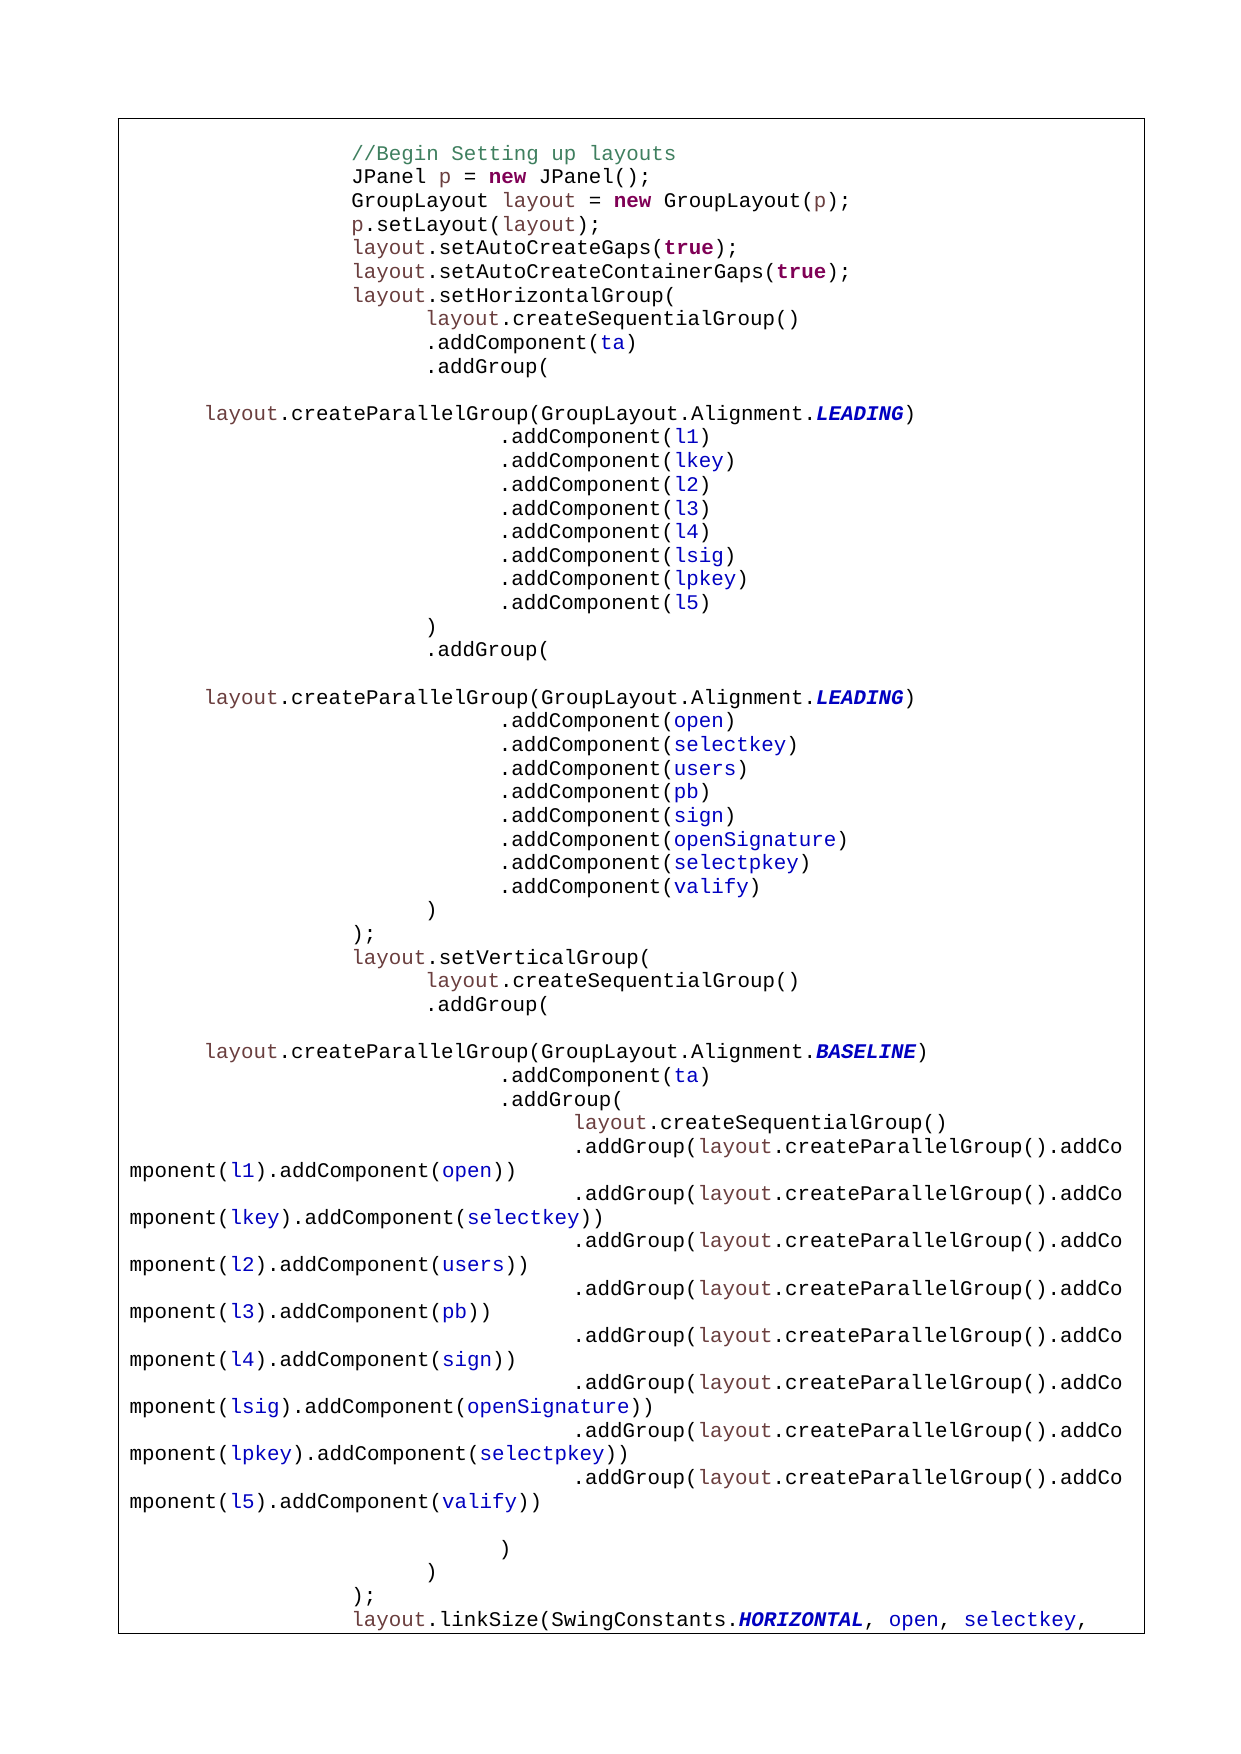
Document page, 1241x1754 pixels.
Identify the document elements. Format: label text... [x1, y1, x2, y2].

table_cell //Begin Setting up layouts JPanel p = new JPanel(); GroupLayout layout = new GroupLayout(p); p.setLayout(layout); layout.setAutoCreateGaps(true); layout.setAutoCreateContainerGaps(true); layout.setHorizontalGroup( layout.createSequentialGroup() .addComponent(ta) .addGroup( layout.createParallelGroup(GroupLayout.Alignment.LEADING) .addComponent(l1) .addComponent(lkey) .addComponent(l2) .addComponent(l3) .addComponent(l4) .addComponent(lsig) .addComponent(lpkey) .addComponent(l5) ) .addGroup( layout.createParallelGroup(GroupLayout.Alignment.LEADING) .addComponent(open) .addComponent(selectkey) .addComponent(users) .addComponent(pb) .addComponent(sign) .addComponent(openSignature) .addComponent(selectpkey) .addComponent(valify) ) ); layout.setVerticalGroup( layout.createSequentialGroup() .addGroup( layout.createParallelGroup(GroupLayout.Alignment.BASELINE) .addComponent(ta) .addGroup( layout.createSequentialGroup() .addGroup(layout.createParallelGroup().addComponent(l1).addComponent(open)) .addGroup(layout.createParallelGroup().addComponent(lkey).addComponent(selectkey)) .addGroup(layout.createParallelGroup().addComponent(l2).addComponent(users)) .addGroup(layout.createParallelGroup().addComponent(l3).addComponent(pb)) .addGroup(layout.createParallelGroup().addComponent(l4).addComponent(sign)) .addGroup(layout.createParallelGroup().addComponent(lsig).addComponent(openSignature)) .addGroup(layout.createParallelGroup().addComponent(lpkey).addComponent(selectpkey)) .addGroup(layout.createParallelGroup().addComponent(l5).addComponent(valify)) ) ) ); layout.linkSize(SwingConstants.HORIZONTAL, open, selectkey, [119, 119, 1144, 1632]
